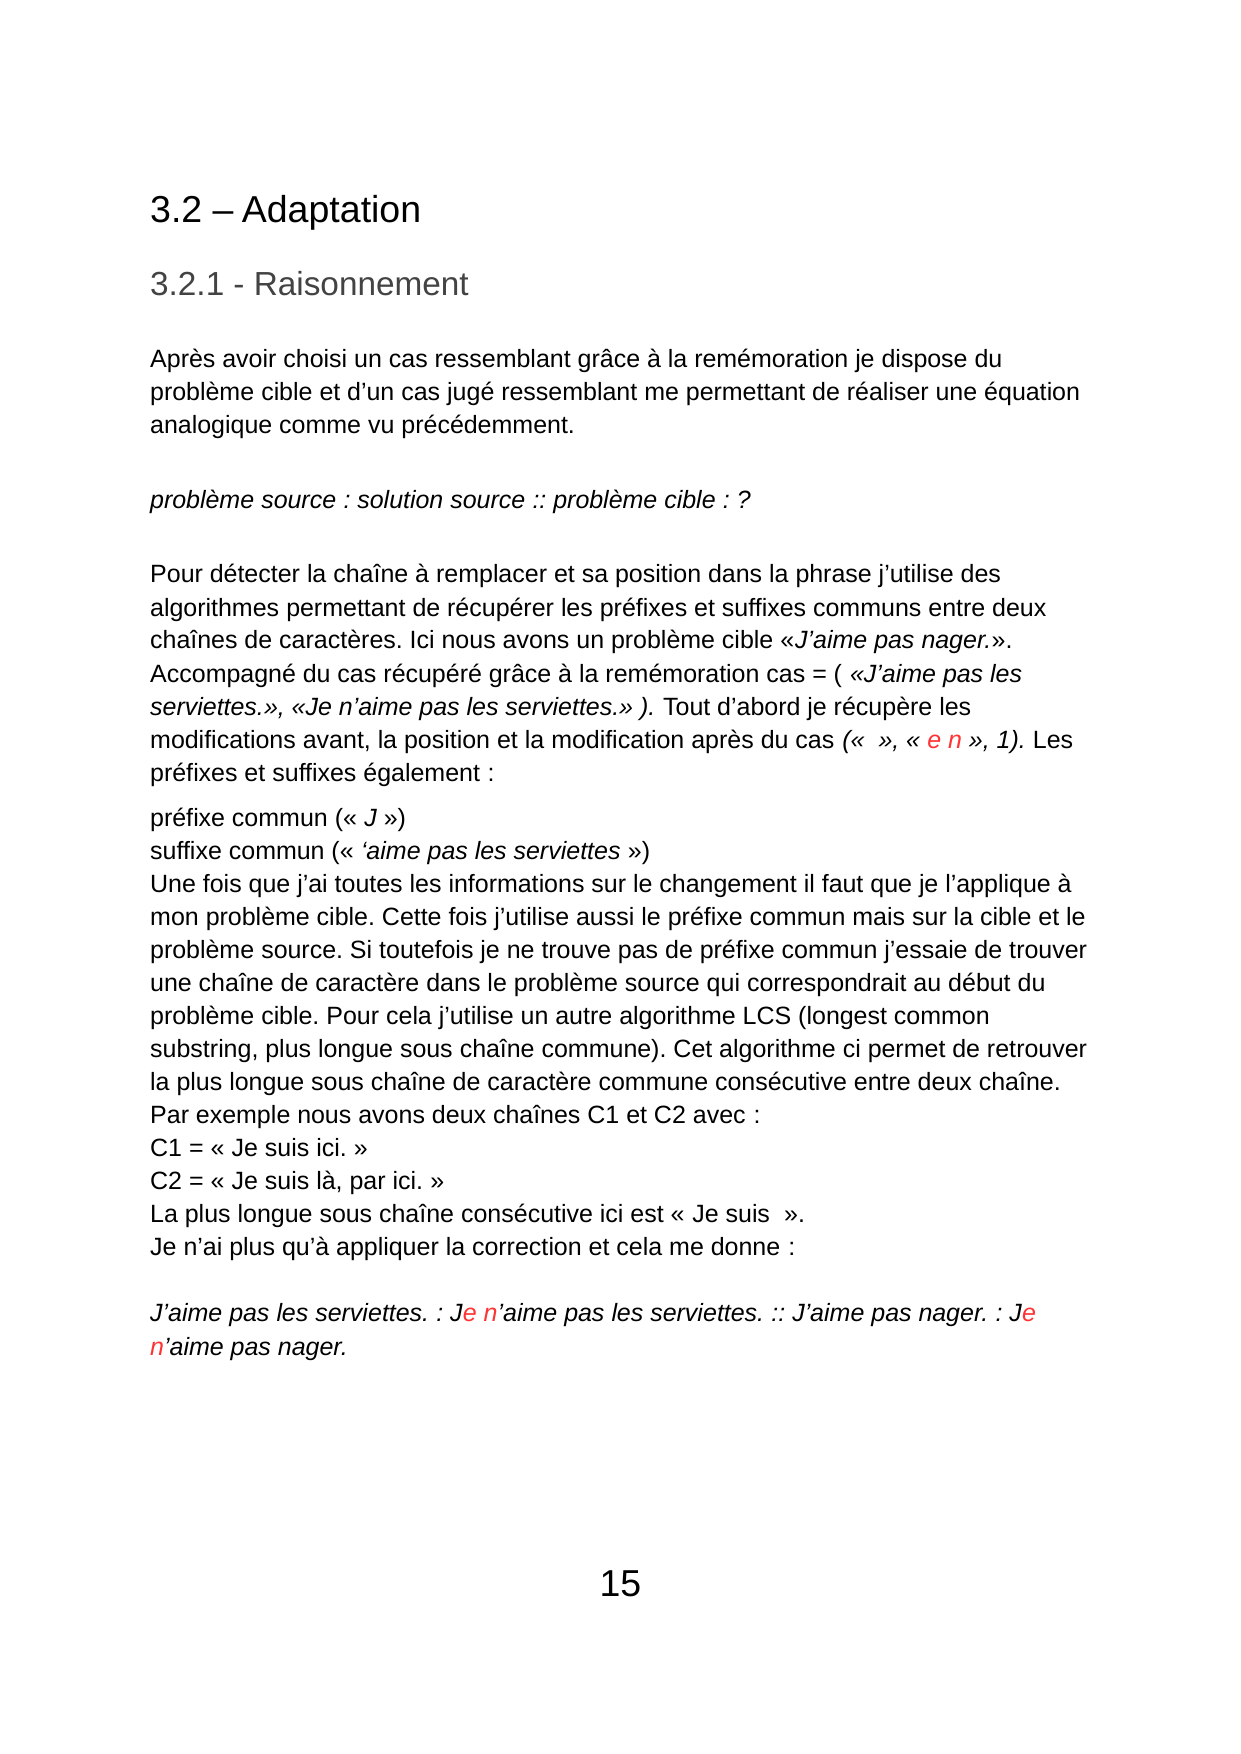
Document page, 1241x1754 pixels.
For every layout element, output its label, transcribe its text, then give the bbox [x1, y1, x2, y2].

text problème source : solution source :: problème cible : ? [150, 485, 1090, 513]
text Pour détecter la chaîne à remplacer et sa position dans la phrase j’utilise des algorithmes permettant de récupérer les préfixes et suffixes communs entre deux chaînes de caractères. Ici nous avons un problème cible «J’aime pas nager.». Accompagné du cas récupéré grâce à la remémoration cas = ( «J’aime pas les serviettes.», «Je n’aime pas les serviettes.» ). Tout d’abord je récupère les modifications avant, la position et la modification après du cas (« », « e n », 1). Les préfixes et suffixes également : [150, 559, 1090, 786]
text préfixe commun (« J ») [150, 803, 1090, 832]
subtitle 3.2 – Adaptation [150, 187, 1090, 231]
text La plus longue sous chaîne consécutive ici est « Je suis ». [150, 1199, 1090, 1228]
text C2 = « Je suis là, par ici. » [150, 1166, 1090, 1195]
text Après avoir choisi un cas ressemblant grâce à la remémoration je dispose du problème cible et d’un cas jugé ressemblant me permettant de réaliser une équation analogique comme vu précédemment. [150, 344, 1090, 439]
text C1 = « Je suis ici. » [150, 1133, 1090, 1162]
text suffixe commun (« ‘aime pas les serviettes ») [150, 836, 1090, 865]
text Une fois que j’ai toutes les informations sur le changement il faut que je l’applique à mon problème cible. Cette fois j’utilise aussi le préfixe commun mais sur la cible et le problème source. Si toutefois je ne trouve pas de préfixe commun j’essaie de trouver une chaîne de caractère dans le problème source qui correspondrait au début du problème cible. Pour cela j’utilise un autre algorithme LCS (longest common substring, plus longue sous chaîne commune). Cet algorithme ci permet de retrouver la plus longue sous chaîne de caractère commune consécutive entre deux chaîne. Par exemple nous avons deux chaînes C1 et C2 avec : [150, 869, 1090, 1129]
text J’aime pas les serviettes. : Je n’aime pas les serviettes. :: J’aime pas nager. : Je n’aime pas nager. [150, 1298, 1090, 1360]
subtitle 3.2.1 - Raisonnement [150, 264, 1090, 302]
text Je n’ai plus qu’à appliquer la correction et cela me donne : [150, 1232, 1090, 1261]
